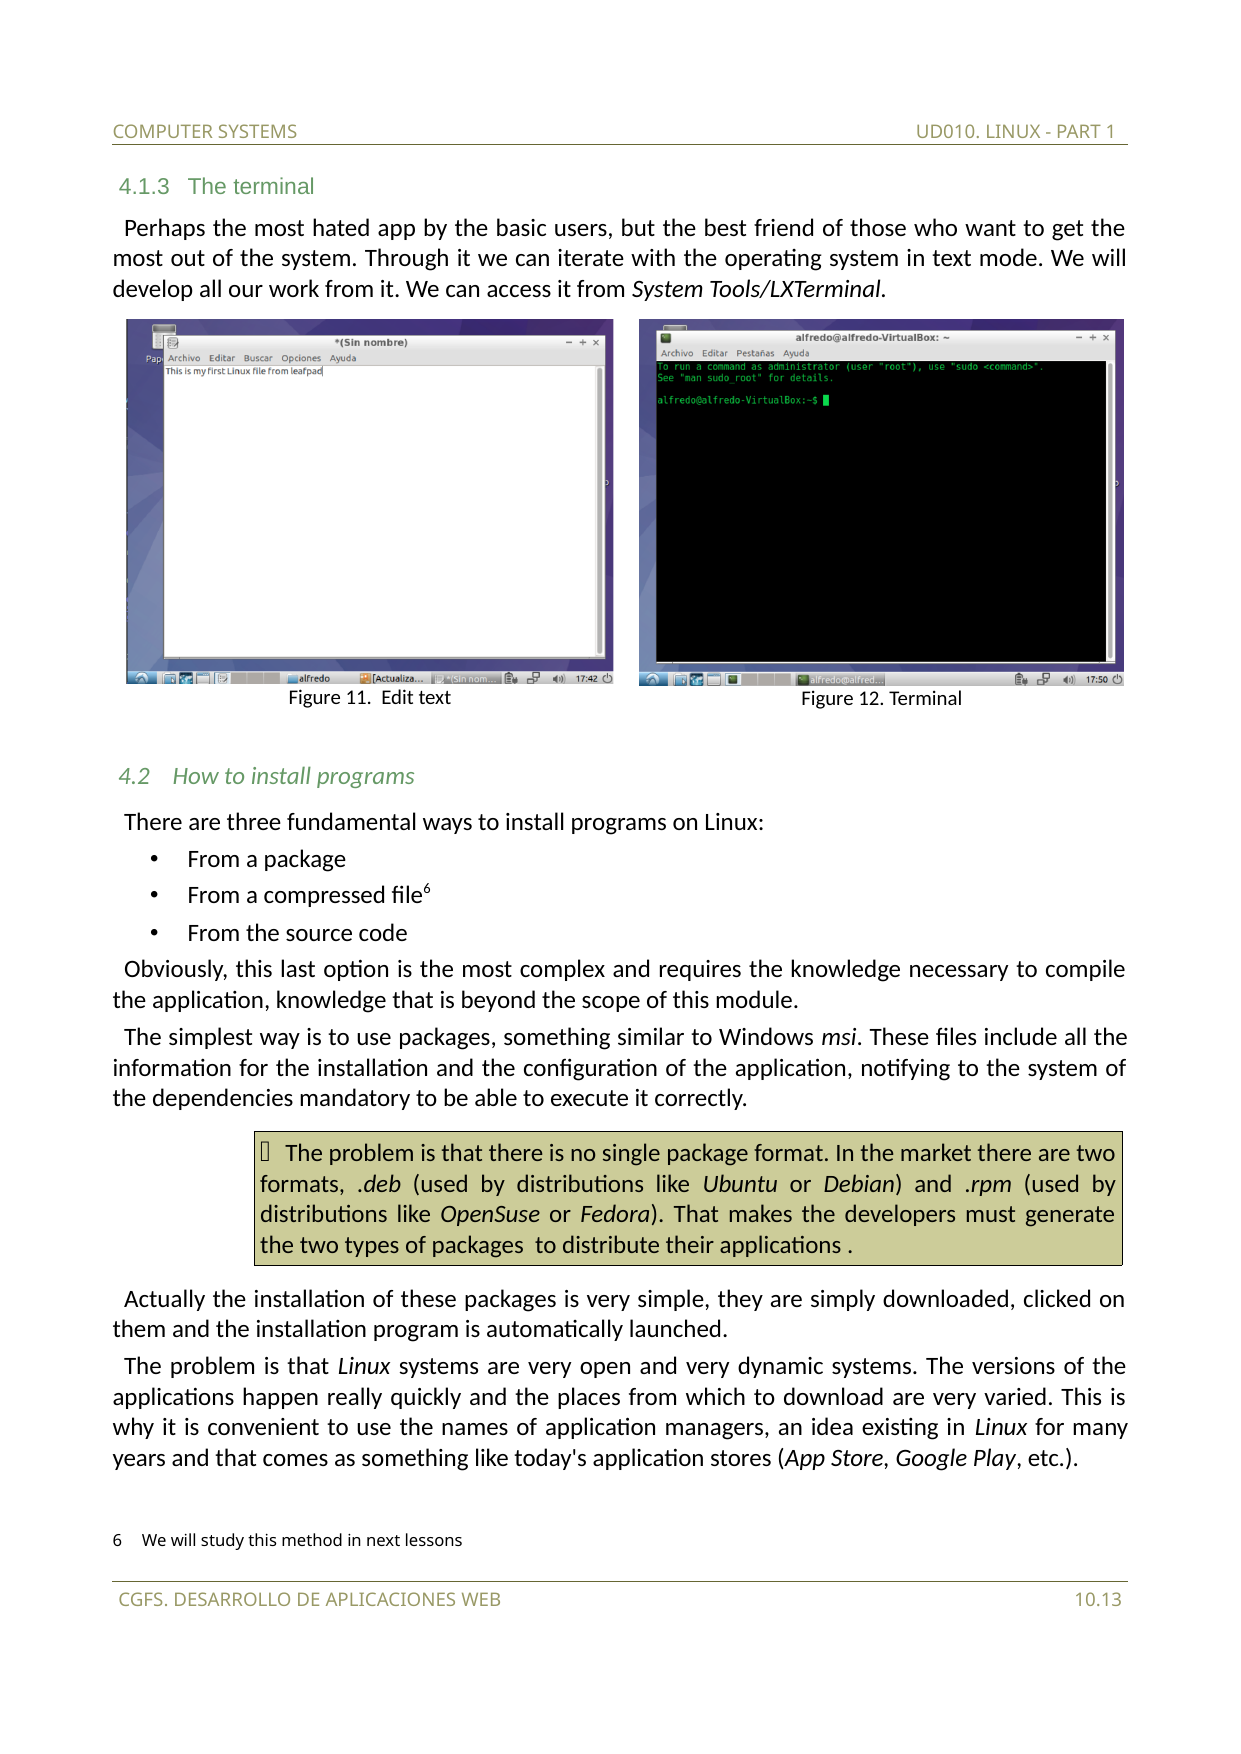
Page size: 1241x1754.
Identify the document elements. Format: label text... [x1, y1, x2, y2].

list From a package [150, 843, 1128, 873]
list We will study this method in next lessons [112, 1528, 1128, 1551]
text The simplest way is to use packages, something similar to Windows msi. These files include all the information for the installation and the configuration of the application, notifying to the system of the dependencies mandatory to be able to execute it correctly. [112, 1021, 1128, 1113]
subtitle How to install programs [112, 760, 1128, 791]
text The problem is that Linux systems are very open and very dynamic systems. The versions of the applications happen really quickly and the places from which to download are very varied. This is why it is convenient to use the names of application managers, an idea existing in Linux for many years and that comes as something like today's application stores (App Store, Google Play, etc.). [112, 1351, 1128, 1473]
text There are three fundamental ways to install programs on Linux: [112, 806, 1128, 836]
text Perhaps the most hated app by the basic users, but the best friend of those who want to get the most out of the system. Through it we can iterate with the operating system in text mode. We will develop all our work from it. We can access it from System Tools/LXTerminal. [112, 212, 1128, 303]
text Obviously, this last option is the most complex and requires the knowledge necessary to compile the application, knowledge that is beyond the scope of this module. [112, 954, 1128, 1015]
text Figure 11. Edit text [126, 684, 613, 709]
picture [639, 319, 1124, 686]
picture [126, 319, 614, 684]
text Actually the installation of these packages is very simple, they are simply downloaded, clicked on them and the installation program is automatically launched. [112, 1283, 1128, 1344]
text  The problem is that there is no single package format. In the market there are two formats, .deb (used by distributions like Ubuntu or Debian) and .rpm (used by distributions like OpenSuse or Fedora). That makes the developers must generate the two types of packages to distribute their applications . [255, 1132, 1122, 1265]
text Figure 12. Terminal [639, 686, 1124, 711]
subtitle The terminal [112, 173, 1128, 199]
list From a compressed file [150, 880, 1128, 910]
list From the source code [150, 917, 1128, 947]
